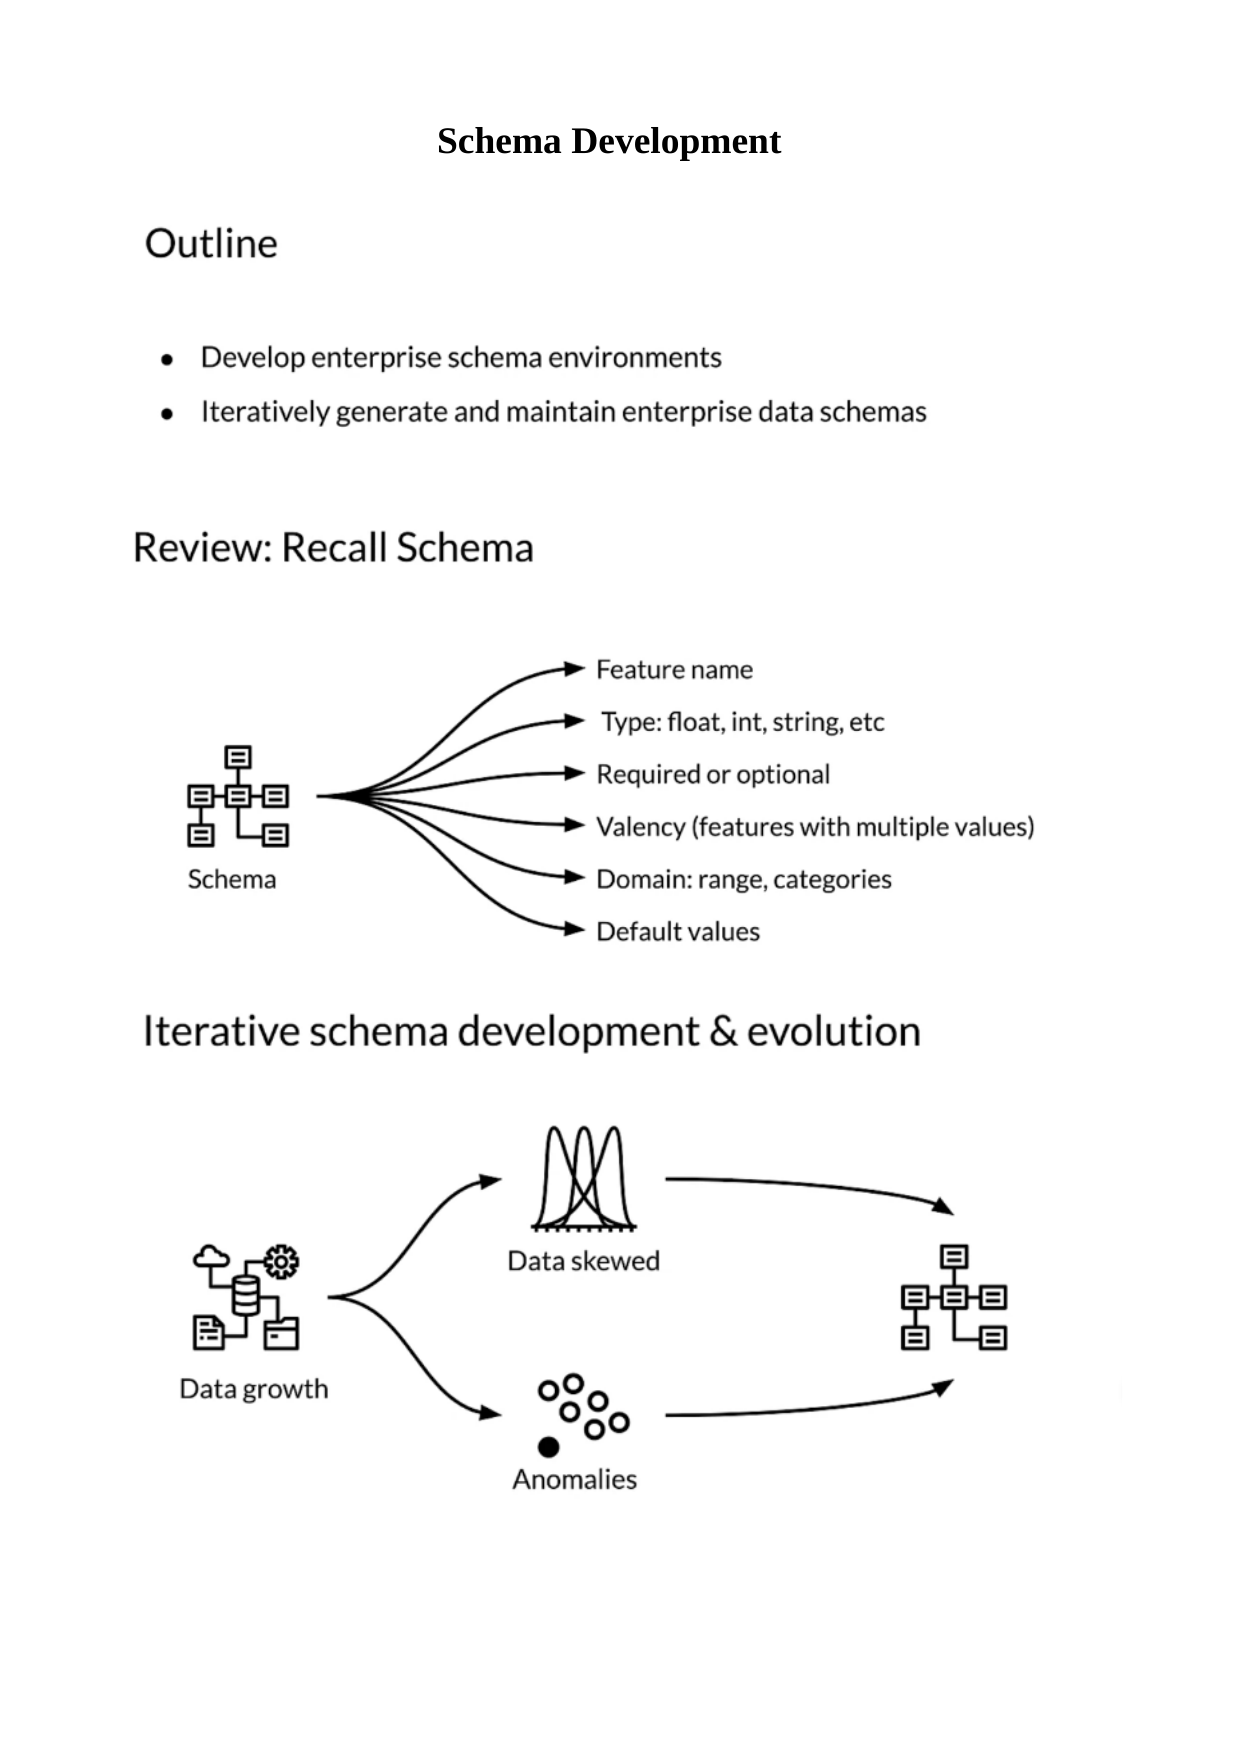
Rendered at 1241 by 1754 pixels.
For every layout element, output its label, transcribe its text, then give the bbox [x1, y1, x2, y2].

picture [118, 219, 1123, 446]
picture [118, 518, 1123, 953]
subtitle Schema Development [118, 118, 1122, 161]
picture [118, 995, 1123, 1504]
